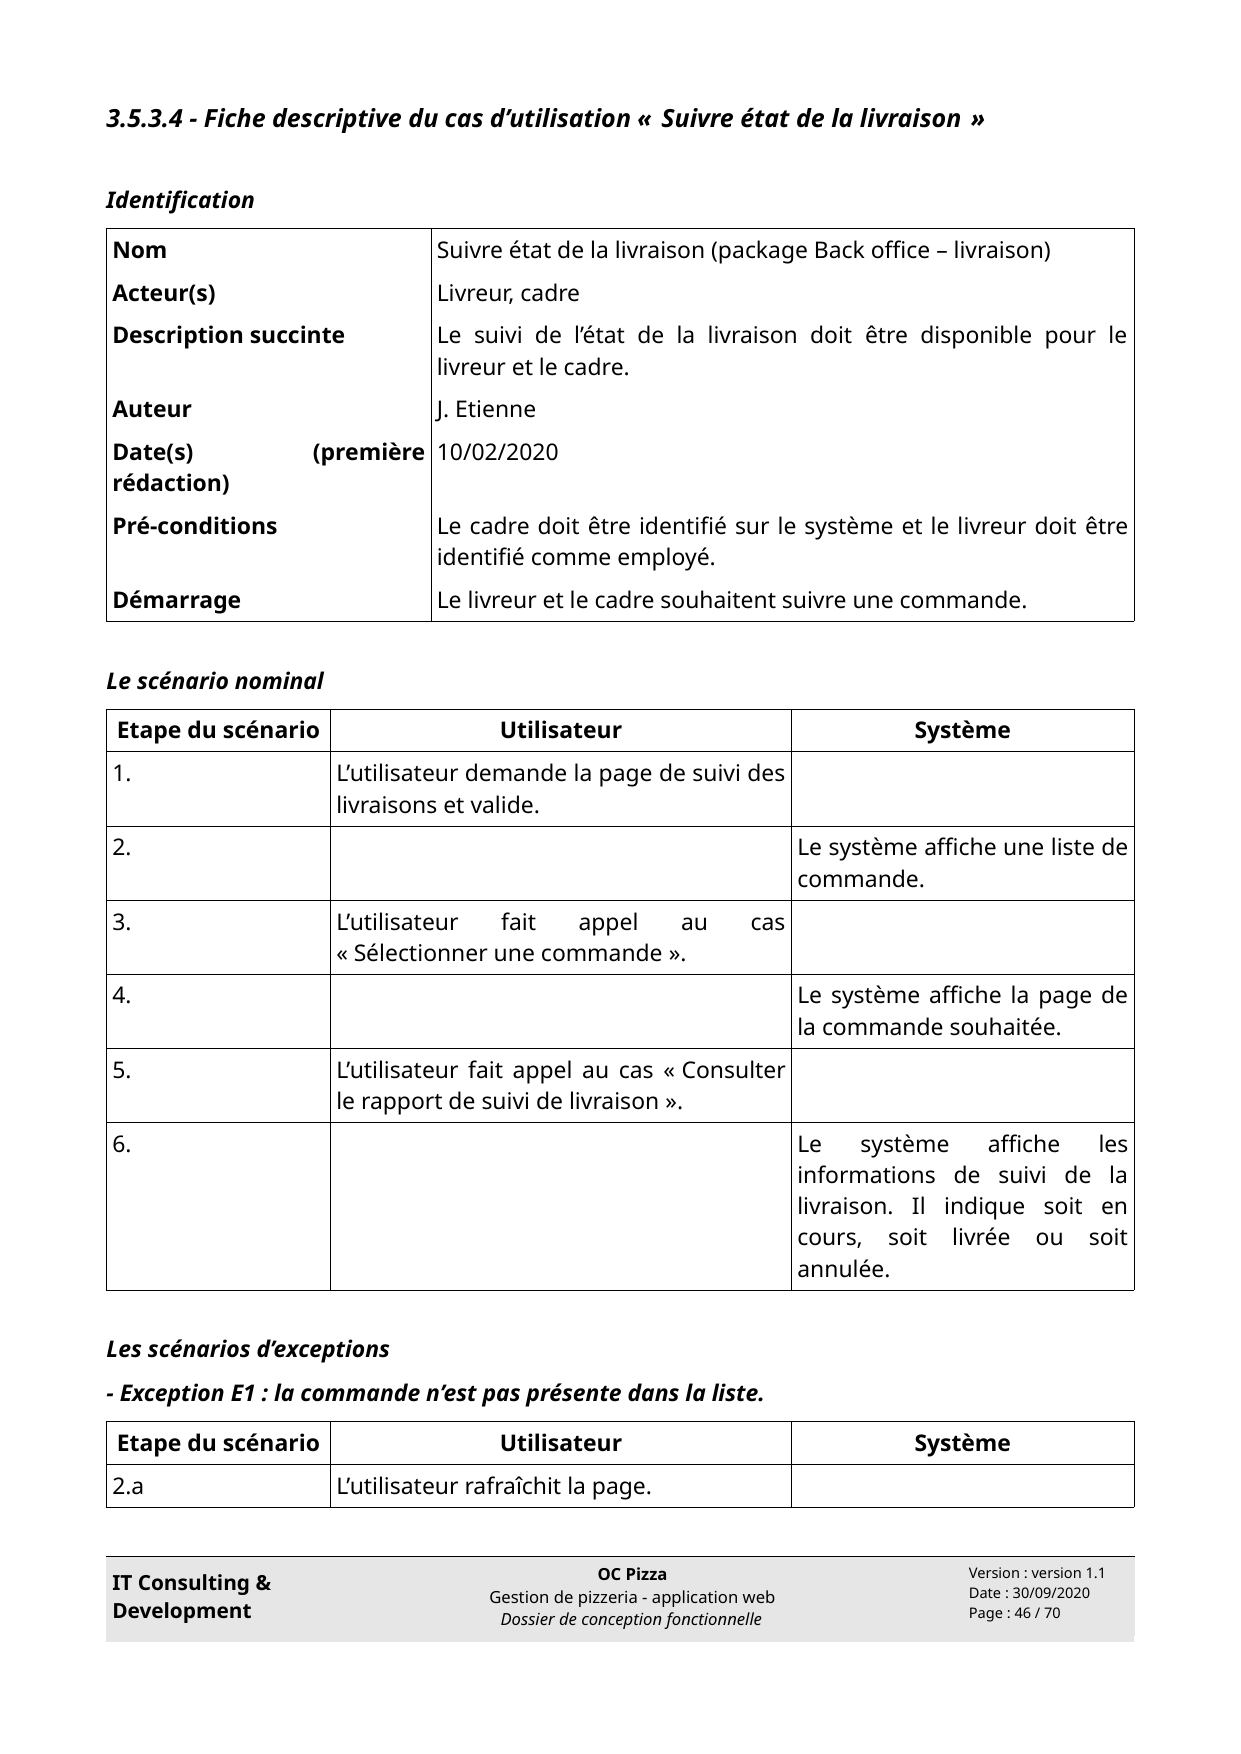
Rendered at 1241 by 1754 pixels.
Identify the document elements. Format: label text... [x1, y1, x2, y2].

table_cell L’utilisateur rafraîchit la page. [331, 1465, 791, 1507]
table_cell 10/02/2020 [432, 430, 1134, 504]
table_cell Le système affiche une liste de commande. [792, 827, 1134, 899]
table_cell L’utilisateur demande la page de suivi des livraisons et valide. [331, 752, 791, 826]
table_cell Description succinte [107, 314, 431, 388]
table_cell J. Etienne [432, 388, 1134, 430]
table_cell L’utilisateur fait appel au cas « Sélectionner une commande ». [331, 901, 791, 974]
table_cell [792, 1465, 1134, 1507]
table_cell [331, 1123, 791, 1289]
table_cell [792, 1049, 1134, 1122]
table_header Utilisateur [331, 710, 791, 751]
table_header Système [792, 1422, 1134, 1464]
text Le scénario nominal [106, 665, 1134, 696]
text Les scénarios d’exceptions [106, 1333, 1134, 1365]
text - Exception E1 : la commande n’est pas présente dans la liste. [106, 1377, 1134, 1408]
table_cell Démarrage [107, 578, 431, 621]
table_header Suivre état de la livraison (package Back office – livraison) [432, 229, 1134, 271]
table_cell 1. [107, 752, 330, 826]
table_header Etape du scénario [107, 710, 330, 751]
table_cell 2. [107, 827, 330, 899]
table_cell [792, 901, 1134, 974]
table_cell 2.a [107, 1465, 330, 1507]
table_cell 6. [107, 1123, 330, 1289]
table_cell L’utilisateur fait appel au cas « Consulter le rapport de suivi de livraison ». [331, 1049, 791, 1122]
table_header Etape du scénario [107, 1422, 330, 1464]
table_header Nom [107, 229, 431, 271]
table_cell Le système affiche la page de la commande souhaitée. [792, 975, 1134, 1048]
table_cell [792, 752, 1134, 826]
table_cell Le système affiche les informations de suivi de la livraison. Il indique soit en cours, soit livrée ou soit annulée. [792, 1123, 1134, 1289]
table_header Système [792, 710, 1134, 751]
table_cell Le livreur et le cadre souhaitent suivre une commande. [432, 578, 1134, 621]
text Identification [106, 184, 1134, 216]
table_cell 3. [107, 901, 330, 974]
table_cell 5. [107, 1049, 330, 1122]
table_cell Le suivi de l’état de la livraison doit être disponible pour le livreur et le cadre. [432, 314, 1134, 388]
table_cell 4. [107, 975, 330, 1048]
table_cell Date(s) (première rédaction) [107, 430, 431, 504]
table_cell Le cadre doit être identifié sur le système et le livreur doit être identifié comme employé. [432, 504, 1134, 578]
table_cell Auteur [107, 388, 431, 430]
subtitle Fiche descriptive du cas d’utilisation « Suivre état de la livraison » [106, 100, 1134, 134]
table_cell [331, 827, 791, 899]
table_header Utilisateur [331, 1422, 791, 1464]
table_cell Livreur, cadre [432, 271, 1134, 314]
table_cell [331, 975, 791, 1048]
table_cell Pré-conditions [107, 504, 431, 578]
table_cell Acteur(s) [107, 271, 431, 314]
